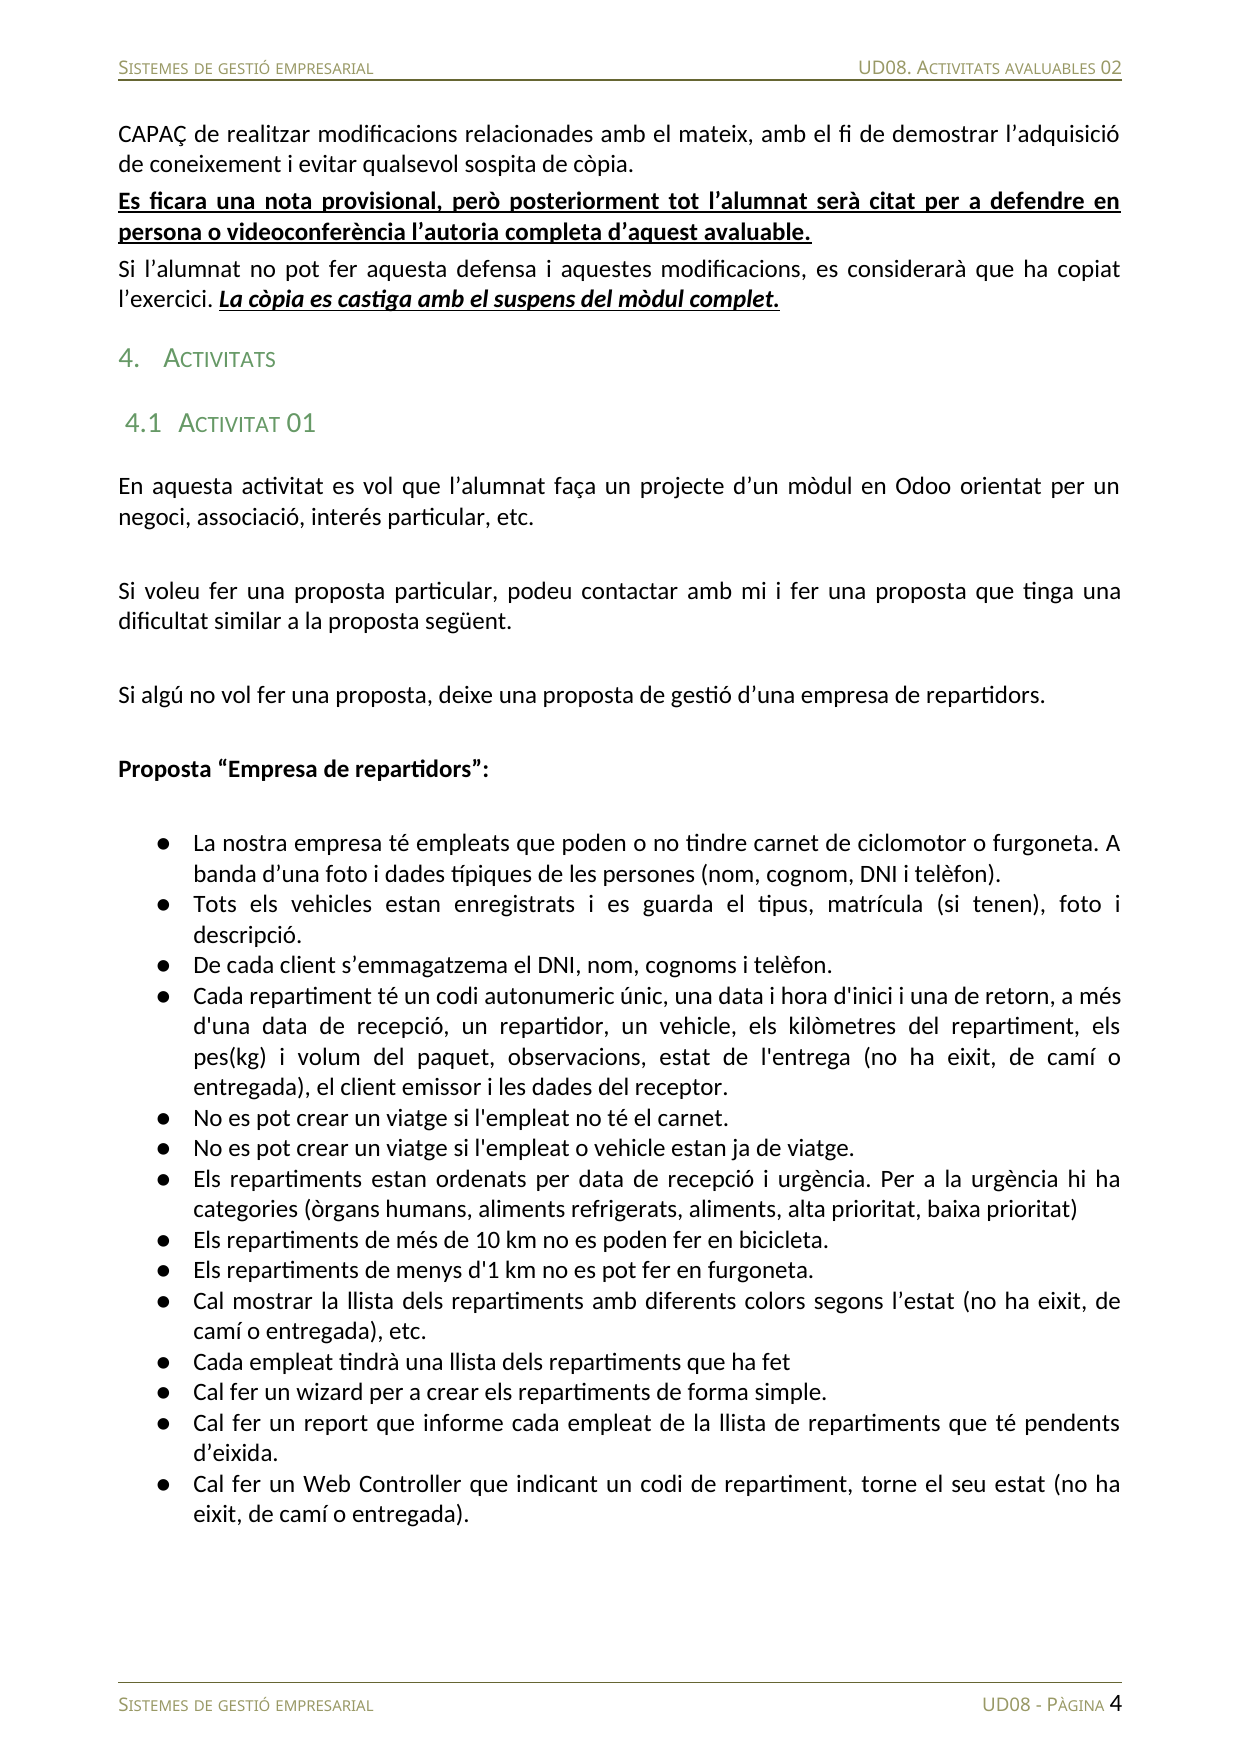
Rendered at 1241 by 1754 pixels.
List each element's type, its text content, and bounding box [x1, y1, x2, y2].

text Si l’alumnat no pot fer aquesta defensa i aquestes modificacions, es considerarà que ha copiat l’exercici. La còpia es castiga amb el suspens del mòdul complet. [118, 253, 1122, 314]
list Els repartiments de menys d'1 km no es pot fer en furgoneta. [156, 1254, 1122, 1285]
list Cal mostrar la llista dels repartiments amb diferents colors segons l’estat (no ha eixit, de camí o entregada), etc. [156, 1285, 1122, 1346]
text CAPAÇ de realitzar modificacions relacionades amb el mateix, amb el fi de demostrar l’adquisició de coneixement i evitar qualsevol sospita de còpia. [118, 118, 1122, 179]
text En aquesta activitat es vol que l’alumnat faça un projecte d’un mòdul en Odoo orientat per un negoci, associació, interés particular, etc. [118, 470, 1122, 531]
list No es pot crear un viatge si l'empleat o vehicle estan ja de viatge. [156, 1132, 1122, 1163]
list Cal fer un wizard per a crear els repartiments de forma simple. [156, 1377, 1122, 1407]
text Proposta “Empresa de repartidors”: [118, 753, 1122, 784]
list Cada repartiment té un codi autonumeric únic, una data i hora d'inici i una de retorn, a més d'una data de recepció, un repartidor, un vehicle, els kilòmetres del repartiment, els pes(kg) i volum del paquet, observacions, estat de l'entrega (no ha eixit, de camí o entregada), el client emissor i les dades del receptor. [156, 980, 1122, 1102]
list Cal fer un report que informe cada empleat de la llista de repartiments que té pendents d’eixida. [156, 1407, 1122, 1468]
list Cada empleat tindrà una llista dels repartiments que ha fet [156, 1346, 1122, 1377]
list Els repartiments de més de 10 km no es poden fer en bicicleta. [156, 1224, 1122, 1254]
subtitle Activitat 01 [118, 404, 1122, 440]
list Cal fer un Web Controller que indicant un codi de repartiment, torne el seu estat (no ha eixit, de camí o entregada). [156, 1468, 1122, 1529]
list No es pot crear un viatge si l'empleat no té el carnet. [156, 1102, 1122, 1132]
subtitle Activitats [118, 339, 1122, 374]
text Si voleu fer una proposta particular, podeu contactar amb mi i fer una proposta que tinga una dificultat similar a la proposta següent. [118, 575, 1122, 636]
text Es ficara una nota provisional, però posteriorment tot l’alumnat serà citat per a defendre en persona o videoconferència l’autoria completa d’aquest avaluable. [118, 186, 1122, 247]
list La nostra empresa té empleats que poden o no tindre carnet de ciclomotor o furgoneta. A banda d’una foto i dades típiques de les persones (nom, cognom, DNI i telèfon). [156, 827, 1122, 888]
list Els repartiments estan ordenats per data de recepció i urgència. Per a la urgència hi ha categories (òrgans humans, aliments refrigerats, aliments, alta prioritat, baixa prioritat) [156, 1163, 1122, 1224]
text Si algú no vol fer una proposta, deixe una proposta de gestió d’una empresa de repartidors. [118, 679, 1122, 710]
list Tots els vehicles estan enregistrats i es guarda el tipus, matrícula (si tenen), foto i descripció. [156, 888, 1122, 949]
list De cada client s’emmagatzema el DNI, nom, cognoms i telèfon. [156, 949, 1122, 980]
